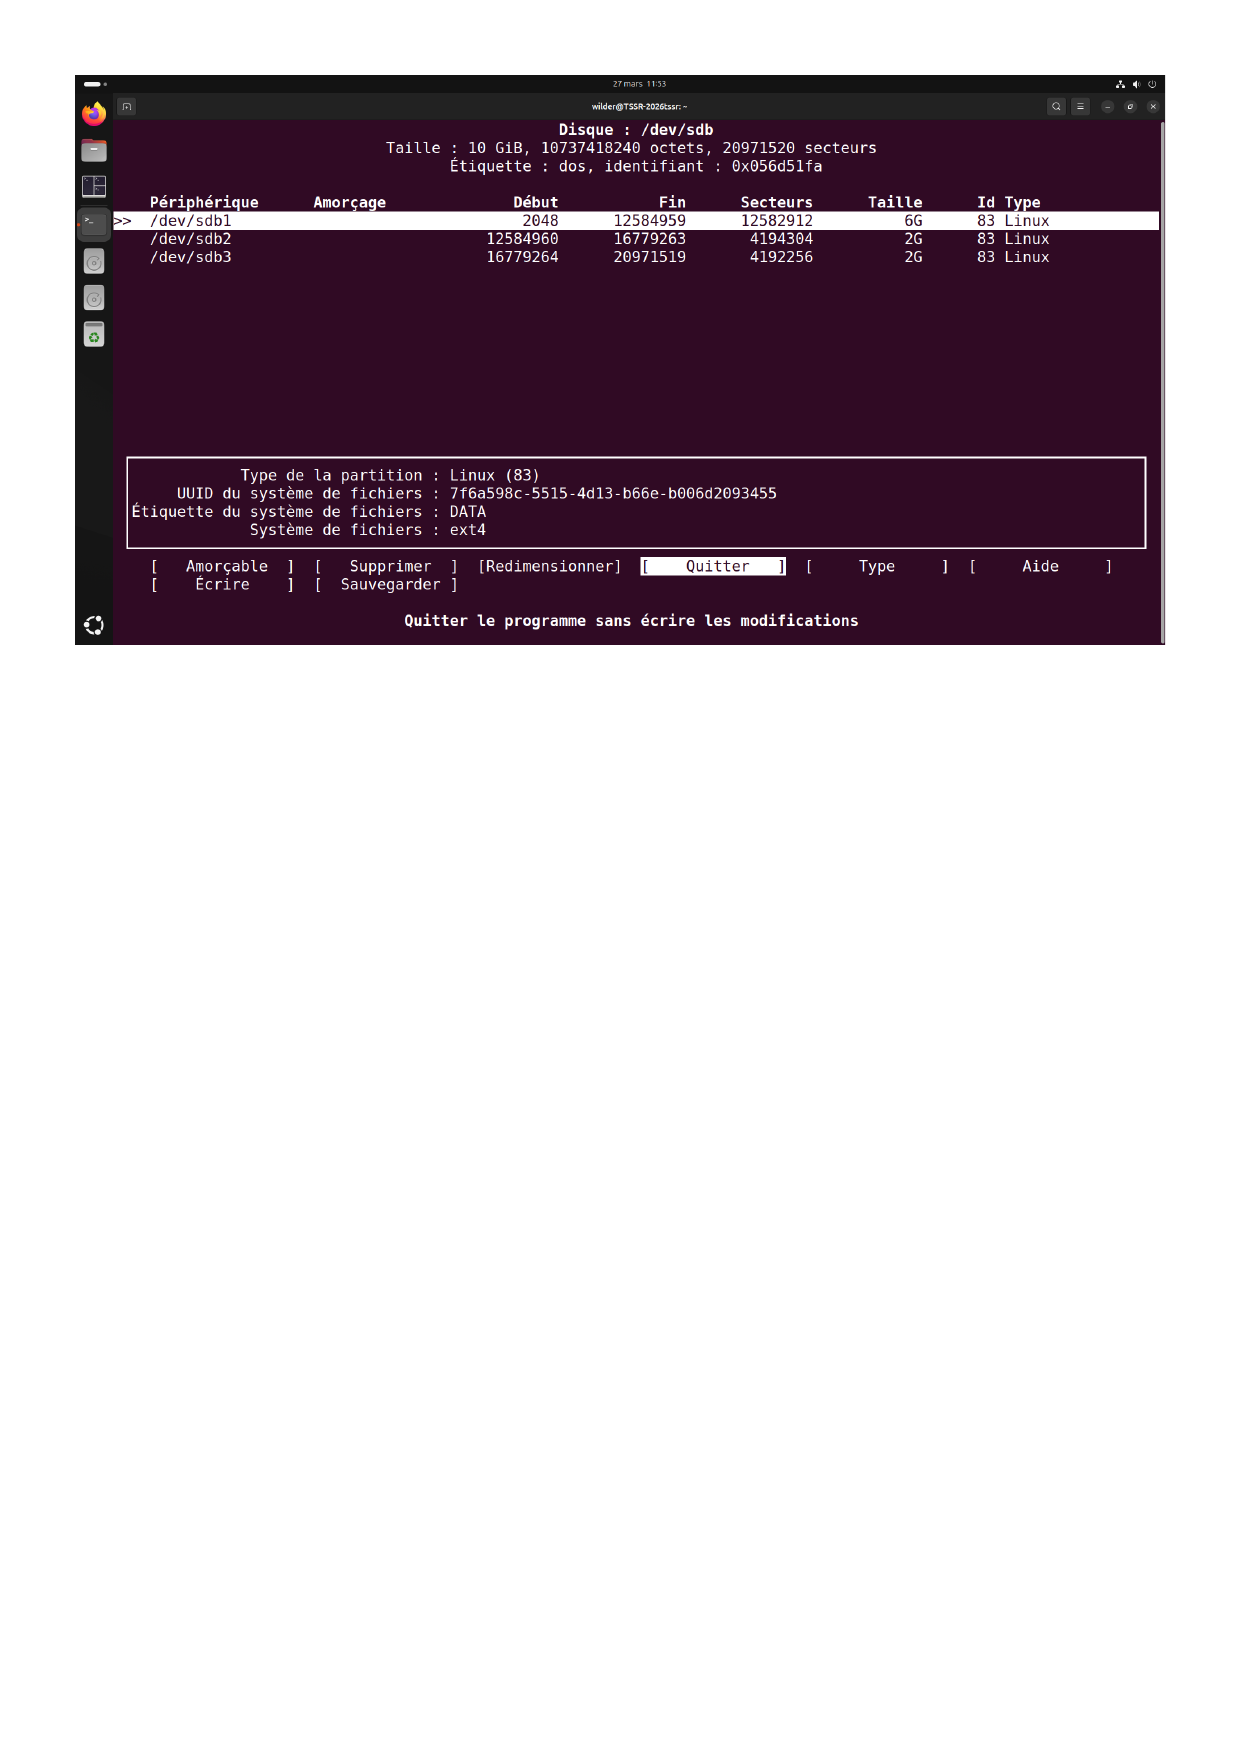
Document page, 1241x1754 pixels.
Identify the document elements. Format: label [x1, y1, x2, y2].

picture [75, 75, 1166, 645]
